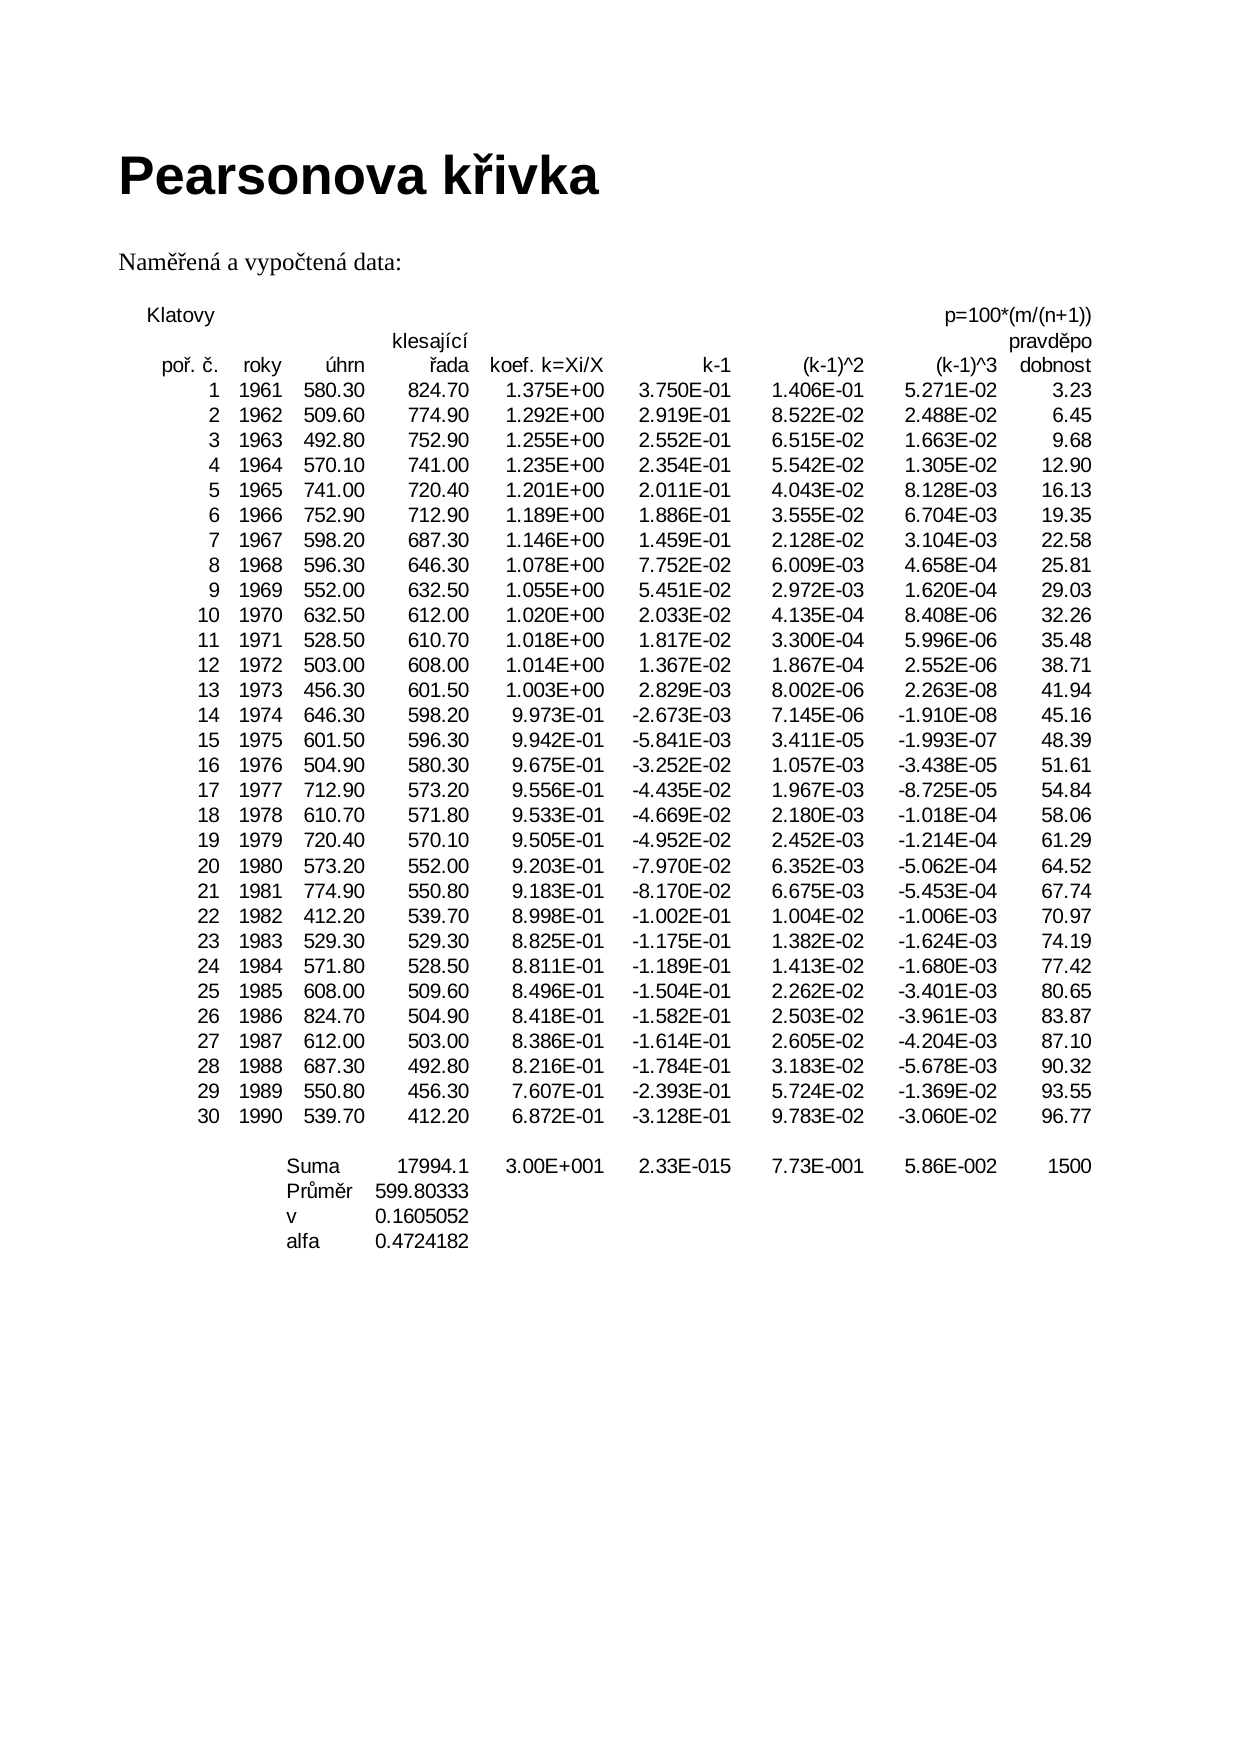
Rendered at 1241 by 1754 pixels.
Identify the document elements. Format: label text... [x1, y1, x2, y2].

text Naměřená a vypočtená data: [118, 247, 1122, 276]
subtitle Pearsonova křivka [118, 143, 1122, 206]
